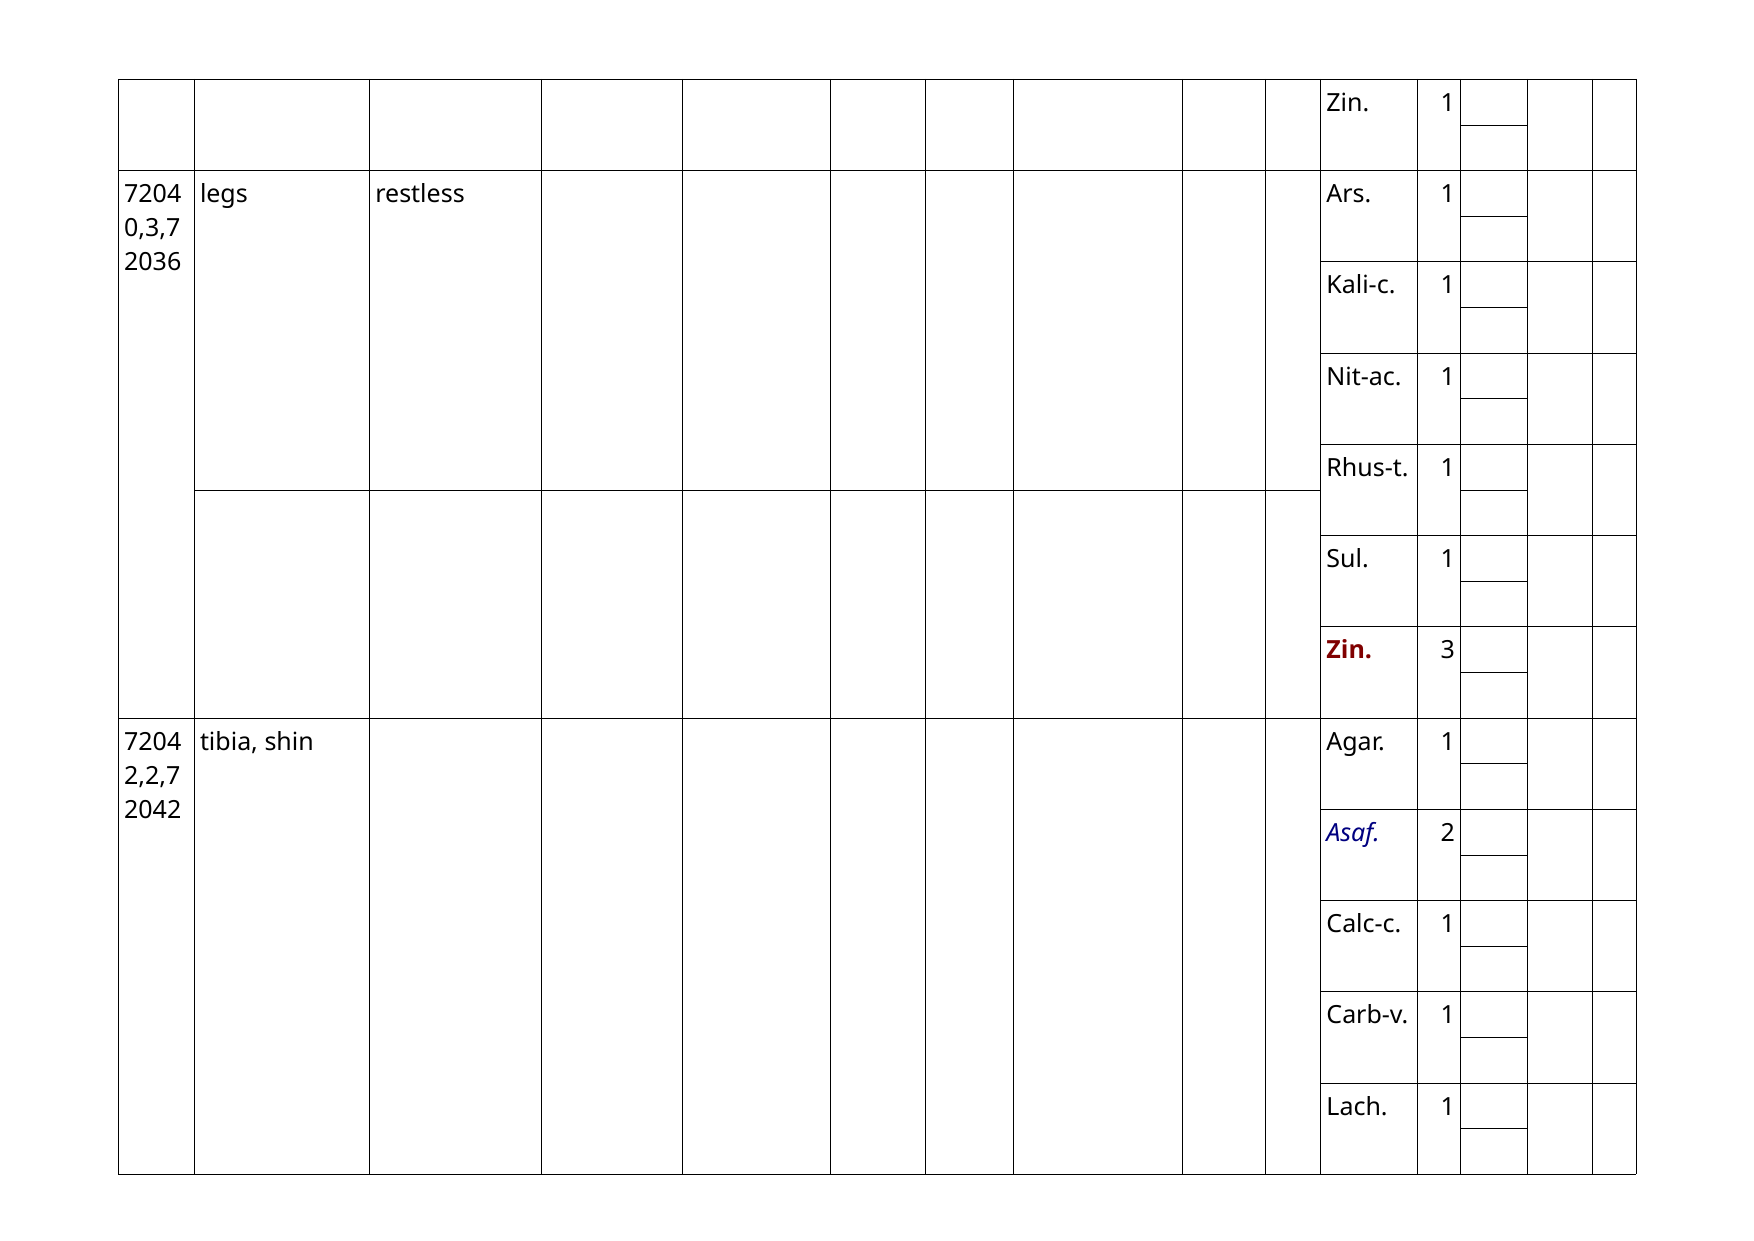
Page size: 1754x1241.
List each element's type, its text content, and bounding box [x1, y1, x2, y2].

table_cell [1461, 399, 1527, 444]
table_cell [683, 171, 830, 489]
table_cell tibia, shin [195, 719, 369, 1174]
table_cell Calc-c. [1321, 901, 1417, 991]
table_cell [683, 491, 830, 718]
table_cell [1461, 1038, 1527, 1083]
table_cell [1183, 719, 1265, 1174]
table_cell [683, 80, 830, 170]
table_cell [1528, 80, 1592, 170]
table_cell [1593, 445, 1636, 535]
table_cell 72040,3,72036 [119, 171, 194, 718]
table_cell [1461, 80, 1527, 124]
table_cell Zin. [1321, 627, 1417, 718]
table_cell [1014, 719, 1182, 1174]
table_cell [1461, 308, 1527, 353]
table_cell [370, 80, 541, 170]
table_cell 2 [1418, 810, 1460, 900]
table_cell [1266, 719, 1320, 1174]
table_cell [1593, 992, 1636, 1083]
table_cell [1014, 171, 1182, 489]
table_cell [370, 491, 541, 718]
table_cell [1461, 171, 1527, 216]
table_cell Agar. [1321, 719, 1417, 809]
table_cell [1461, 901, 1527, 946]
table_cell [1183, 491, 1265, 718]
table_cell [1593, 810, 1636, 900]
table_cell [1593, 171, 1636, 261]
table_cell 1 [1418, 80, 1460, 170]
table_cell 1 [1418, 445, 1460, 535]
table_cell [542, 491, 682, 718]
table_cell [1266, 491, 1320, 718]
table_cell [1593, 719, 1636, 809]
table_cell [1461, 947, 1527, 991]
table_cell 1 [1418, 171, 1460, 261]
table_cell 1 [1418, 719, 1460, 809]
table_cell [1528, 536, 1592, 626]
table_cell [1461, 764, 1527, 809]
table_cell [1593, 1084, 1636, 1174]
table_cell [1461, 856, 1527, 900]
table_cell [926, 80, 1013, 170]
table_cell 1 [1418, 262, 1460, 353]
table_cell [1528, 1084, 1592, 1174]
table_cell [1461, 1129, 1527, 1174]
table_cell [831, 491, 925, 718]
table_cell [1014, 80, 1182, 170]
table_cell [1183, 171, 1265, 489]
table_cell [195, 491, 369, 718]
table_cell Rhus-t. [1321, 445, 1417, 535]
table_cell [1461, 992, 1527, 1037]
table_cell [1183, 80, 1265, 170]
table_cell [1461, 627, 1527, 672]
table_cell restless [370, 171, 541, 489]
table_cell [1014, 491, 1182, 718]
table_cell [119, 80, 194, 170]
table_cell [1266, 80, 1320, 170]
table_cell [1528, 445, 1592, 535]
table_cell legs [195, 171, 369, 489]
table_cell [1593, 262, 1636, 353]
table_cell Ars. [1321, 171, 1417, 261]
table_cell [1528, 810, 1592, 900]
table_cell [370, 719, 541, 1174]
table_cell [926, 719, 1013, 1174]
table_cell [1461, 810, 1527, 854]
table_cell [1528, 627, 1592, 718]
table_cell [926, 491, 1013, 718]
table_cell [1461, 217, 1527, 261]
table_cell Zin. [1321, 80, 1417, 170]
table_cell [1461, 582, 1527, 626]
table_cell [195, 80, 369, 170]
table_cell [1461, 262, 1527, 307]
table_cell [1593, 354, 1636, 444]
table_cell [1461, 126, 1527, 170]
table_cell [1593, 627, 1636, 718]
table_cell Lach. [1321, 1084, 1417, 1174]
table_cell Nit-ac. [1321, 354, 1417, 444]
table_cell 1 [1418, 992, 1460, 1083]
table_cell [1593, 536, 1636, 626]
table_cell [1528, 992, 1592, 1083]
table_cell 3 [1418, 627, 1460, 718]
table_cell [1461, 536, 1527, 581]
table_cell [1461, 491, 1527, 535]
table_cell Kali-c. [1321, 262, 1417, 353]
table_cell Asaf. [1321, 810, 1417, 900]
table_cell 1 [1418, 1084, 1460, 1174]
table_cell 72042,2,72042 [119, 719, 194, 1174]
table_cell [1461, 719, 1527, 763]
table_cell [542, 171, 682, 489]
table_cell [831, 80, 925, 170]
table_cell [1593, 901, 1636, 991]
table_cell [542, 80, 682, 170]
table_cell 1 [1418, 354, 1460, 444]
table_cell 1 [1418, 901, 1460, 991]
table_cell [1461, 1084, 1527, 1128]
table_cell [1528, 901, 1592, 991]
table_cell Carb-v. [1321, 992, 1417, 1083]
table_cell [1528, 262, 1592, 353]
table_cell [1528, 354, 1592, 444]
table_cell [1461, 673, 1527, 718]
table_cell [926, 171, 1013, 489]
table_cell [831, 171, 925, 489]
table_cell [1461, 354, 1527, 398]
table_cell [542, 719, 682, 1174]
table_cell [1528, 719, 1592, 809]
table_cell [1528, 171, 1592, 261]
table_cell [1593, 80, 1636, 170]
table_cell [1461, 445, 1527, 489]
table_cell [1266, 171, 1320, 489]
table_cell [831, 719, 925, 1174]
table_cell Sul. [1321, 536, 1417, 626]
table_cell 1 [1418, 536, 1460, 626]
table_cell [683, 719, 830, 1174]
